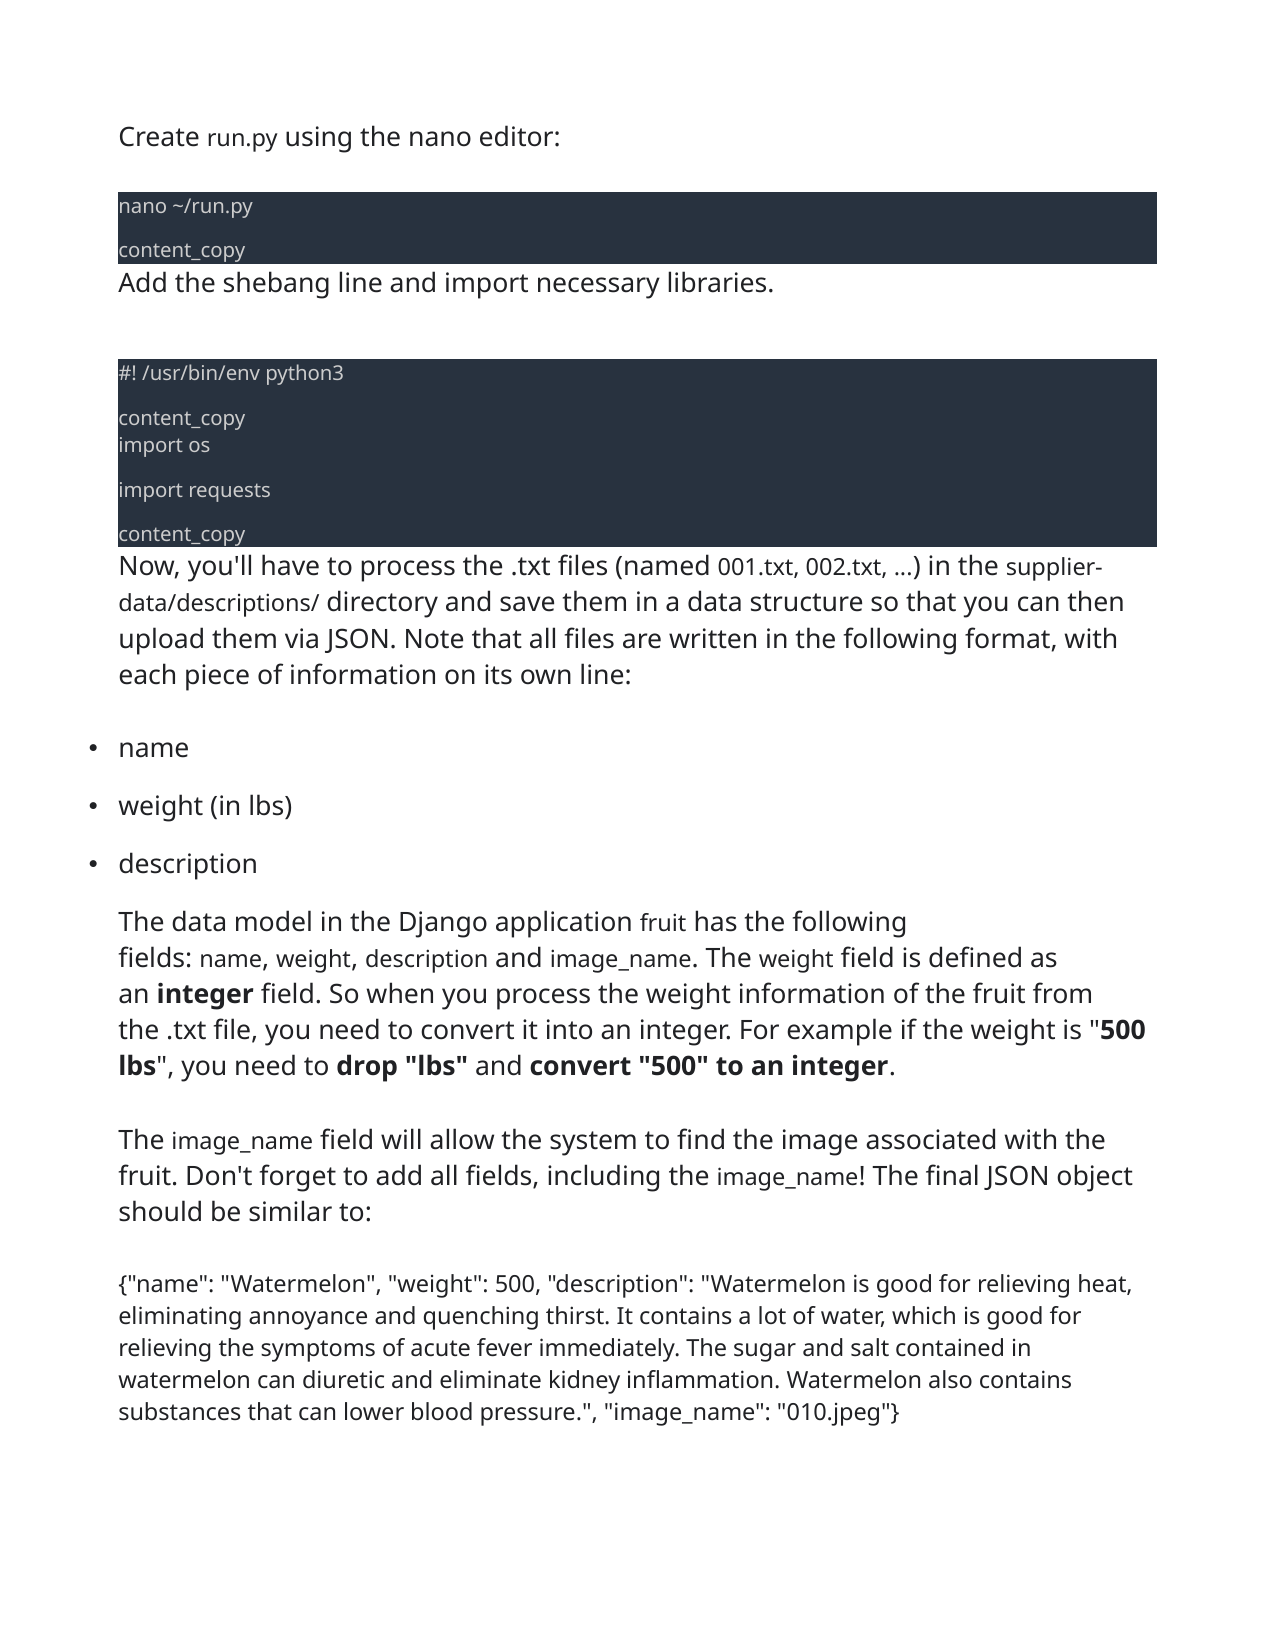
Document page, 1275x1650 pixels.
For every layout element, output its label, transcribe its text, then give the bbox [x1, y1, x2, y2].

text content_copy [118, 403, 1157, 431]
text import os [118, 431, 1157, 459]
text Add the shebang line and import necessary libraries. [118, 264, 1157, 300]
list weight (in lbs) [118, 787, 1157, 823]
list name [118, 729, 1157, 766]
text nano ~/run.py [118, 192, 1157, 219]
text Now, you'll have to process the .txt files (named 001.txt, 002.txt, ...) in the supplier-data/descriptions/ directory and save them in a data structure so that you can then upload them via JSON. Note that all files are written in the following format, with each piece of information on its own line: [118, 547, 1157, 692]
text {"name": "Watermelon", "weight": 500, "description": "Watermelon is good for relieving heat, eliminating annoyance and quenching thirst. It contains a lot of water, which is good for relieving the symptoms of acute fever immediately. The sugar and salt contained in watermelon can diuretic and eliminate kidney inflammation. Watermelon also contains substances that can lower blood pressure.", "image_name": "010.jpeg"} [118, 1267, 1157, 1427]
text Create run.py using the nano editor: [118, 118, 1157, 154]
text #! /usr/bin/env python3 [118, 359, 1157, 387]
text The image_name field will allow the system to find the image associated with the fruit. Don't forget to add all fields, including the image_name! The final JSON object should be similar to: [118, 1121, 1157, 1229]
text import requests [118, 475, 1157, 503]
list description [118, 845, 1157, 881]
text content_copy [118, 236, 1157, 264]
text content_copy [118, 519, 1157, 547]
text The data model in the Django application fruit has the following fields: name, weight, description and image_name. The weight field is defined as an integer field. So when you process the weight information of the fruit from the .txt file, you need to convert it into an integer. For example if the weight is "500 lbs", you need to drop "lbs" and convert "500" to an integer. [118, 903, 1157, 1083]
